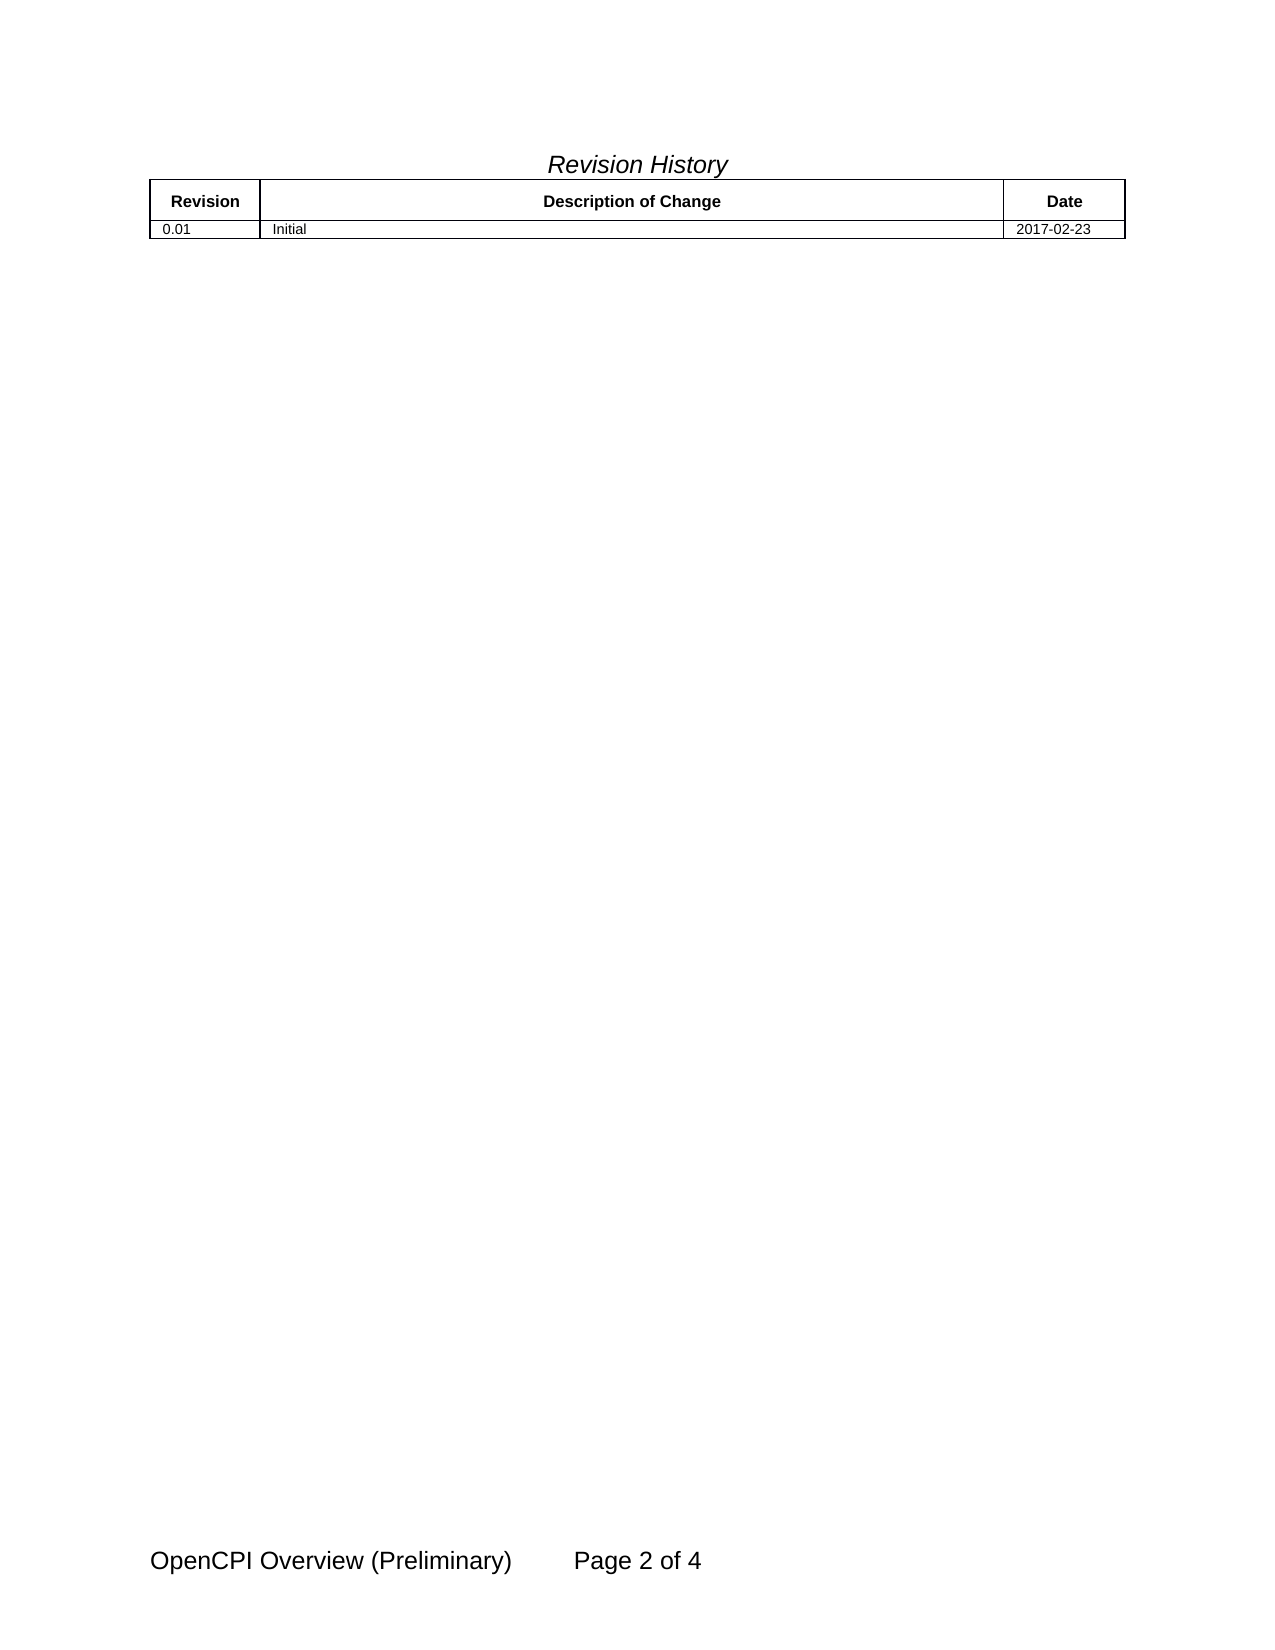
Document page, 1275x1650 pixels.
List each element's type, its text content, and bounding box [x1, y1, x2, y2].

table_header Date [1004, 180, 1124, 220]
text Revision History [150, 150, 1125, 179]
table_cell 2017-02-23 [1004, 221, 1124, 238]
table_header Description of Change [261, 180, 1003, 220]
table_header Revision [151, 180, 259, 220]
table_cell 0.01 [151, 221, 259, 238]
table_cell Initial [261, 221, 1003, 238]
